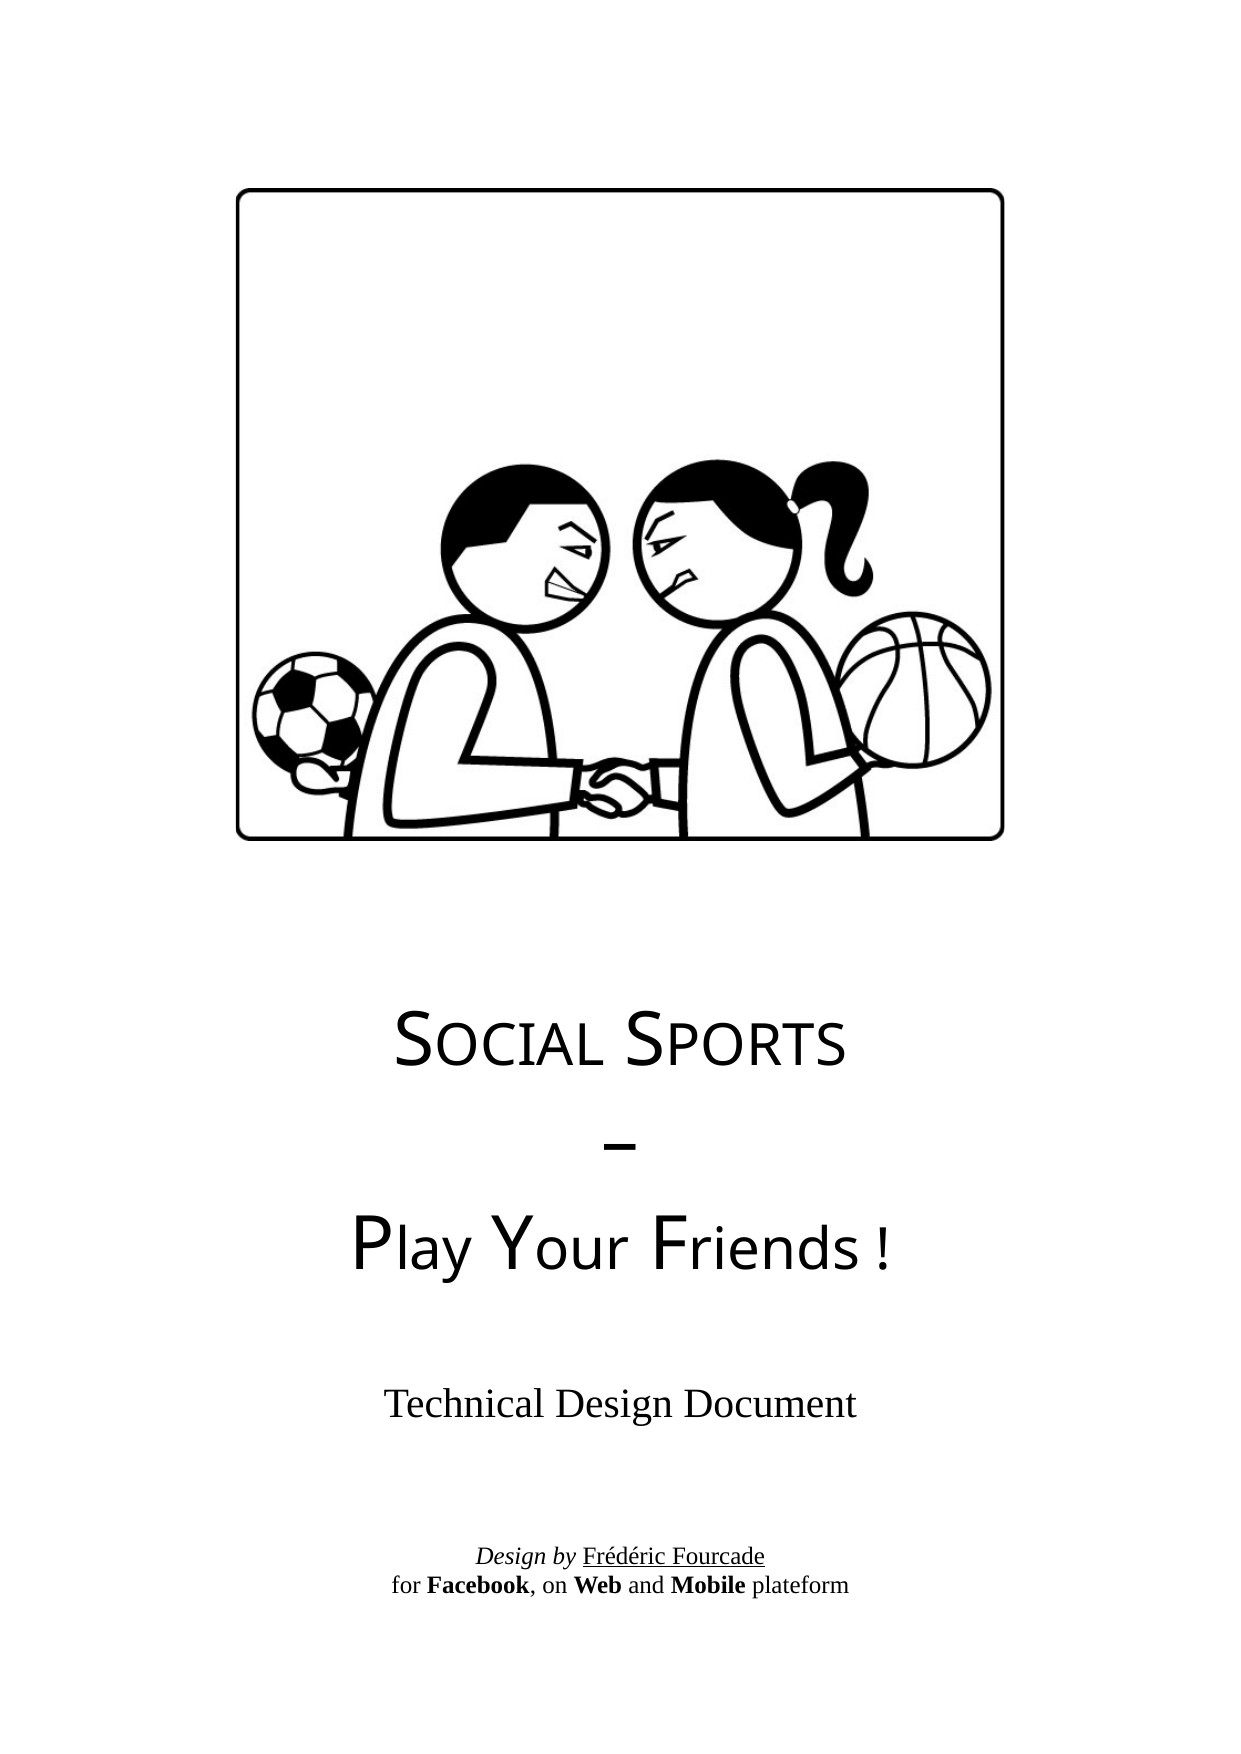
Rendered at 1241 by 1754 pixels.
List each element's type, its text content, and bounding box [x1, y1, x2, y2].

text for Facebook, on Web and Mobile plateform [118, 1570, 1122, 1598]
picture [235, 188, 1005, 841]
text – [118, 1087, 1122, 1189]
text Design by Frédéric Fourcade [118, 1541, 1122, 1570]
text Play Your Friends ! [118, 1189, 1122, 1292]
text SOCIAL SPORTS [118, 985, 1122, 1087]
text Technical Design Document [118, 1378, 1122, 1426]
